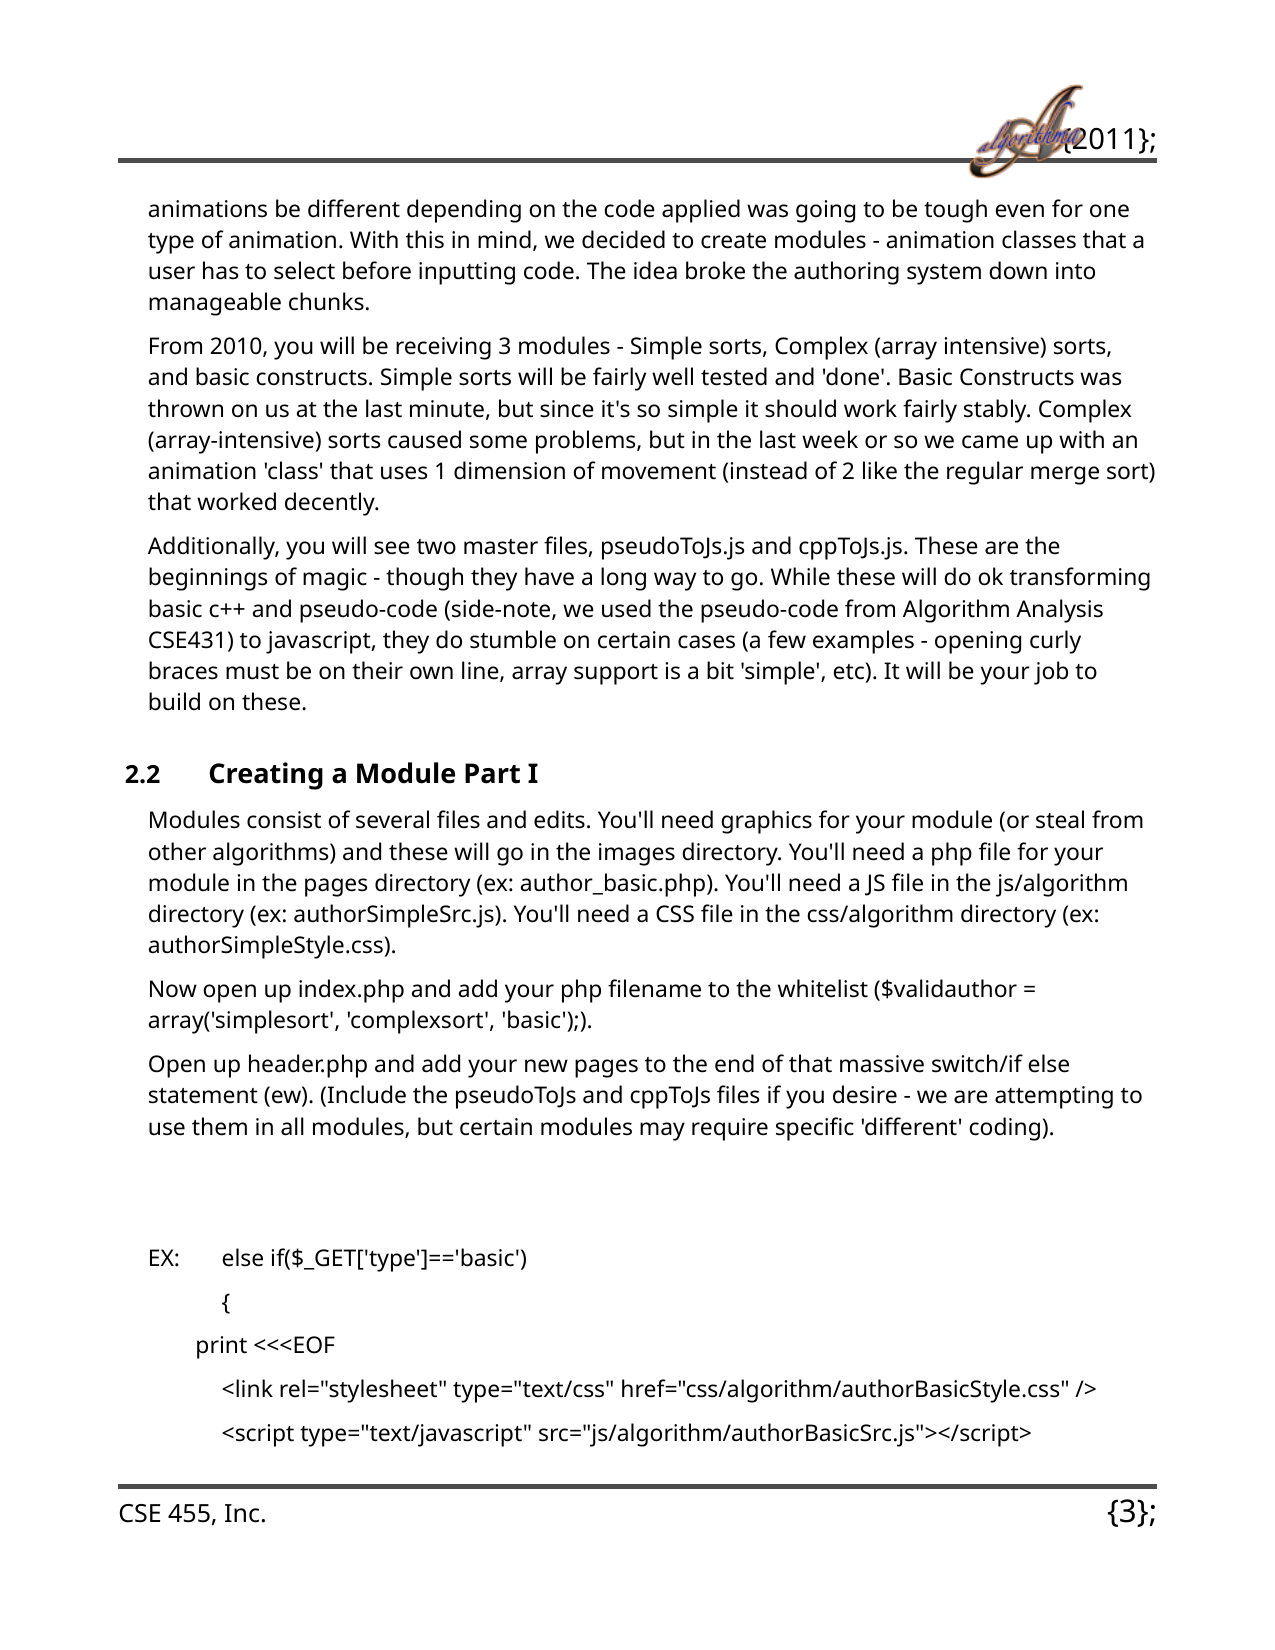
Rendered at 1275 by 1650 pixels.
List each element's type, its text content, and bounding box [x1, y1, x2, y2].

text Modules consist of several files and edits. You'll need graphics for your module (or steal from other algorithms) and these will go in the images directory. You'll need a php file for your module in the pages directory (ex: author_basic.php). You'll need a JS file in the js/algorithm directory (ex: authorSimpleSrc.js). You'll need a CSS file in the css/algorithm directory (ex: authorSimpleStyle.css). [148, 804, 1157, 961]
text From 2010, you will be receiving 3 modules - Simple sorts, Complex (array intensive) sorts, and basic constructs. Simple sorts will be fairly well tested and 'done'. Basic Constructs was thrown on us at the last minute, but since it's so simple it should work fairly stably. Complex (array-intensive) sorts caused some problems, but in the last week or so we came up with an animation 'class' that uses 1 dimension of movement (instead of 2 like the regular merge sort) that worked decently. [148, 330, 1157, 517]
text Additionally, you will see two master files, pseudoToJs.js and cppToJs.js. These are the beginnings of magic - though they have a long way to go. While these will do ok transforming basic c++ and pseudo-code (side-note, we used the pseudo-code from Algorithm Analysis CSE431) to javascript, they do stumble on certain cases (a few examples - opening curly braces must be on their own line, array support is a bit 'simple', etc). It will be your job to build on these. [148, 530, 1157, 717]
picture [966, 83, 1087, 180]
text Now open up index.php and add your php filename to the whitelist ($validauthor = array('simplesort', 'complexsort', 'basic');). [148, 973, 1157, 1036]
text Open up header.php and add your new pages to the end of that massive switch/if else statement (ew). (Include the pseudoToJs and cppToJs files if you desire - we are attempting to use them in all modules, but certain modules may require specific 'different' coding). [148, 1048, 1157, 1142]
text print <<<EOF [148, 1329, 1157, 1361]
text { [148, 1286, 1157, 1317]
text EX: else if($_GET['type']=='basic') [148, 1242, 1157, 1273]
text <link rel="stylesheet" type="text/css" href="css/algorithm/authorBasicStyle.css" /> [148, 1373, 1157, 1404]
subtitle Creating a Module Part I [118, 755, 1157, 792]
text animations be different depending on the code applied was going to be tough even for one type of animation. With this in mind, we decided to create modules - animation classes that a user has to select before inputting code. The idea broke the authoring system down into manageable chunks. [148, 192, 1157, 317]
text <script type="text/javascript" src="js/algorithm/authorBasicSrc.js"></script> [148, 1417, 1157, 1448]
